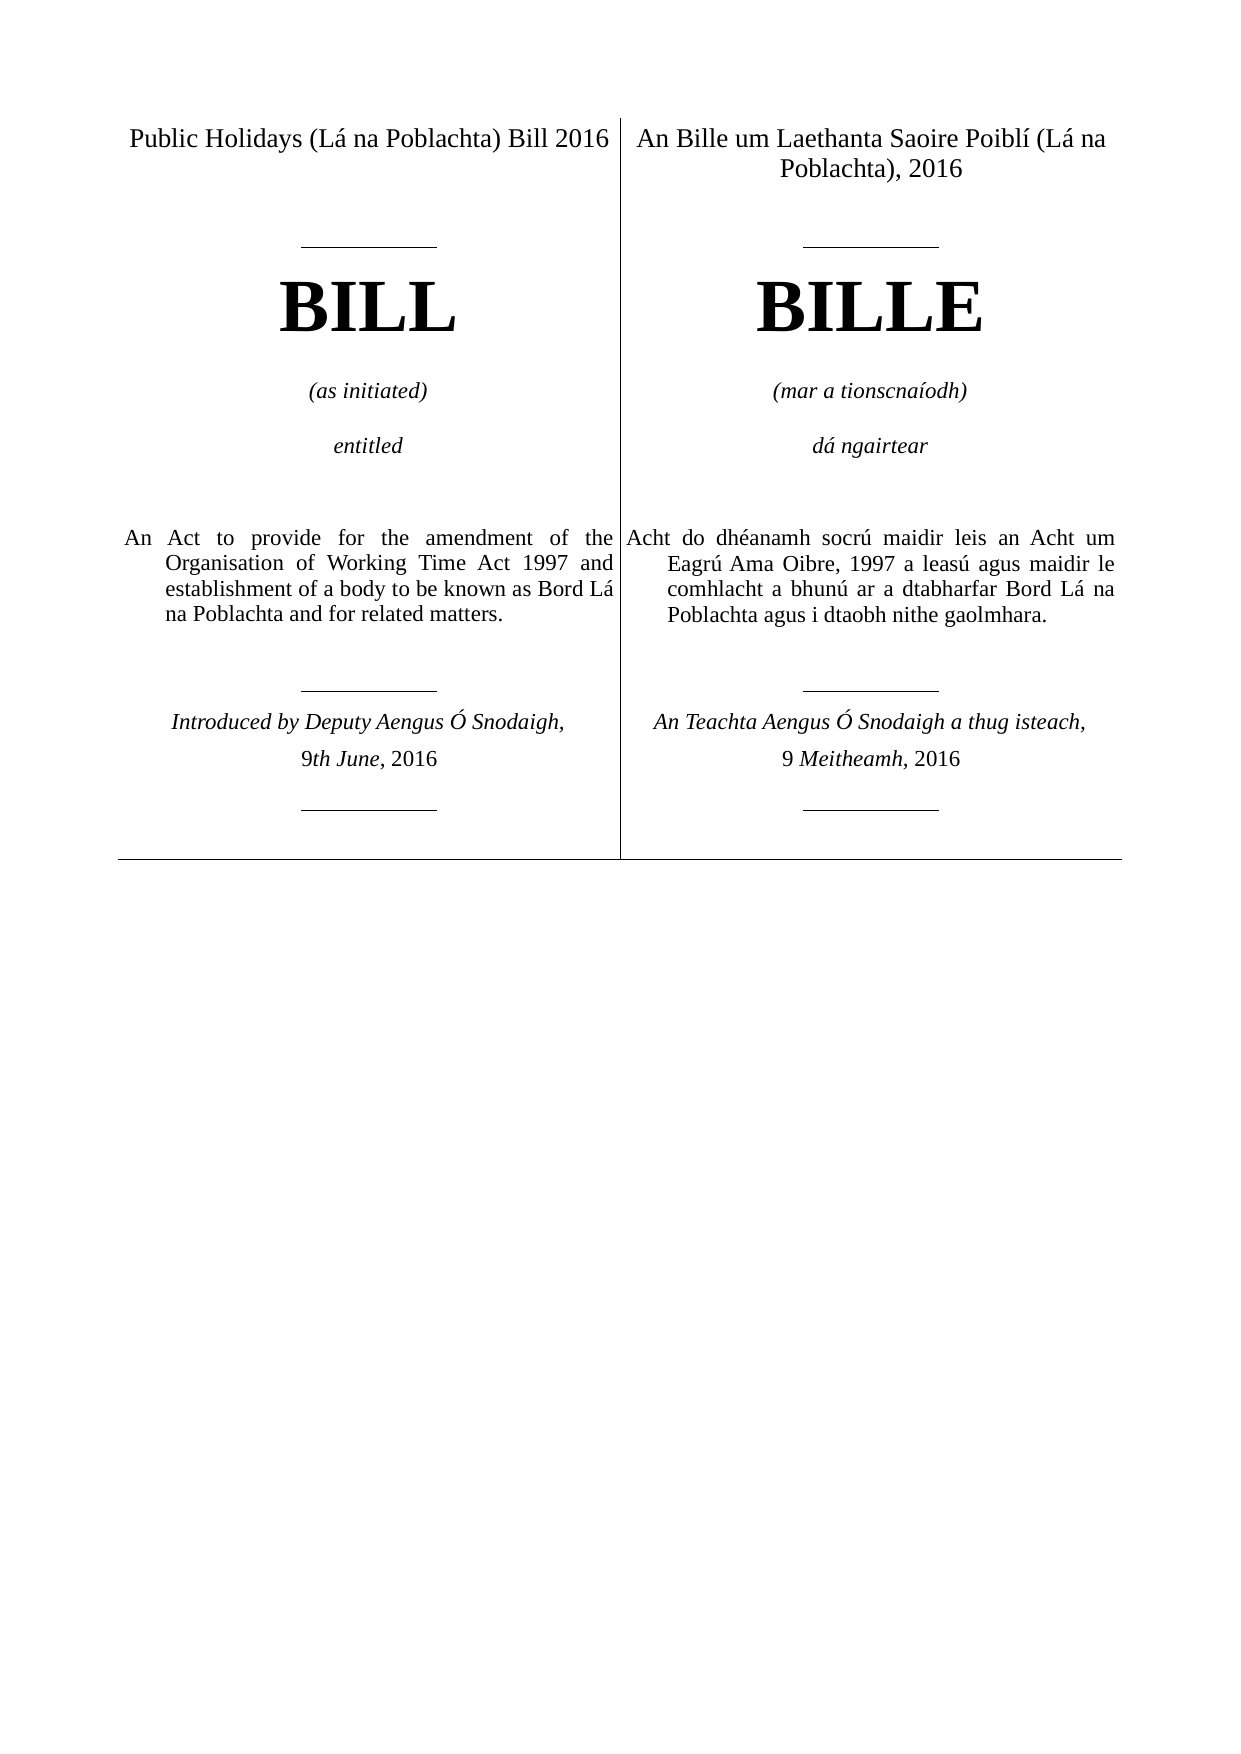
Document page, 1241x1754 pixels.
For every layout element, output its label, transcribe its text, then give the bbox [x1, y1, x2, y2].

table_header An Bille um Laethanta Saoire Poiblí (Lá na Poblachta), 2016 BILLE (mar a tionscnaíodh) dá ngairtear Acht do dhéanamh socrú maidir leis an Acht um Eagrú Ama Oibre, 1997 a leasú agus maidir le comhlacht a bhunú ar a dtabharfar Bord Lá na Poblachta agus i dtaobh nithe gaolmhara. An Teachta Aengus Ó Snodaigh a thug isteach, 9 Meitheamh, 2016 [621, 118, 1122, 859]
table_header Public Holidays (Lá na Poblachta) Bill 2016 BILL (as initiated) entitled An Act to provide for the amendment of the Organisation of Working Time Act 1997 and establishment of a body to be known as Bord Lá na Poblachta and for related matters. Introduced by Deputy Aengus Ó Snodaigh, 9th June, 2016 [118, 118, 620, 859]
